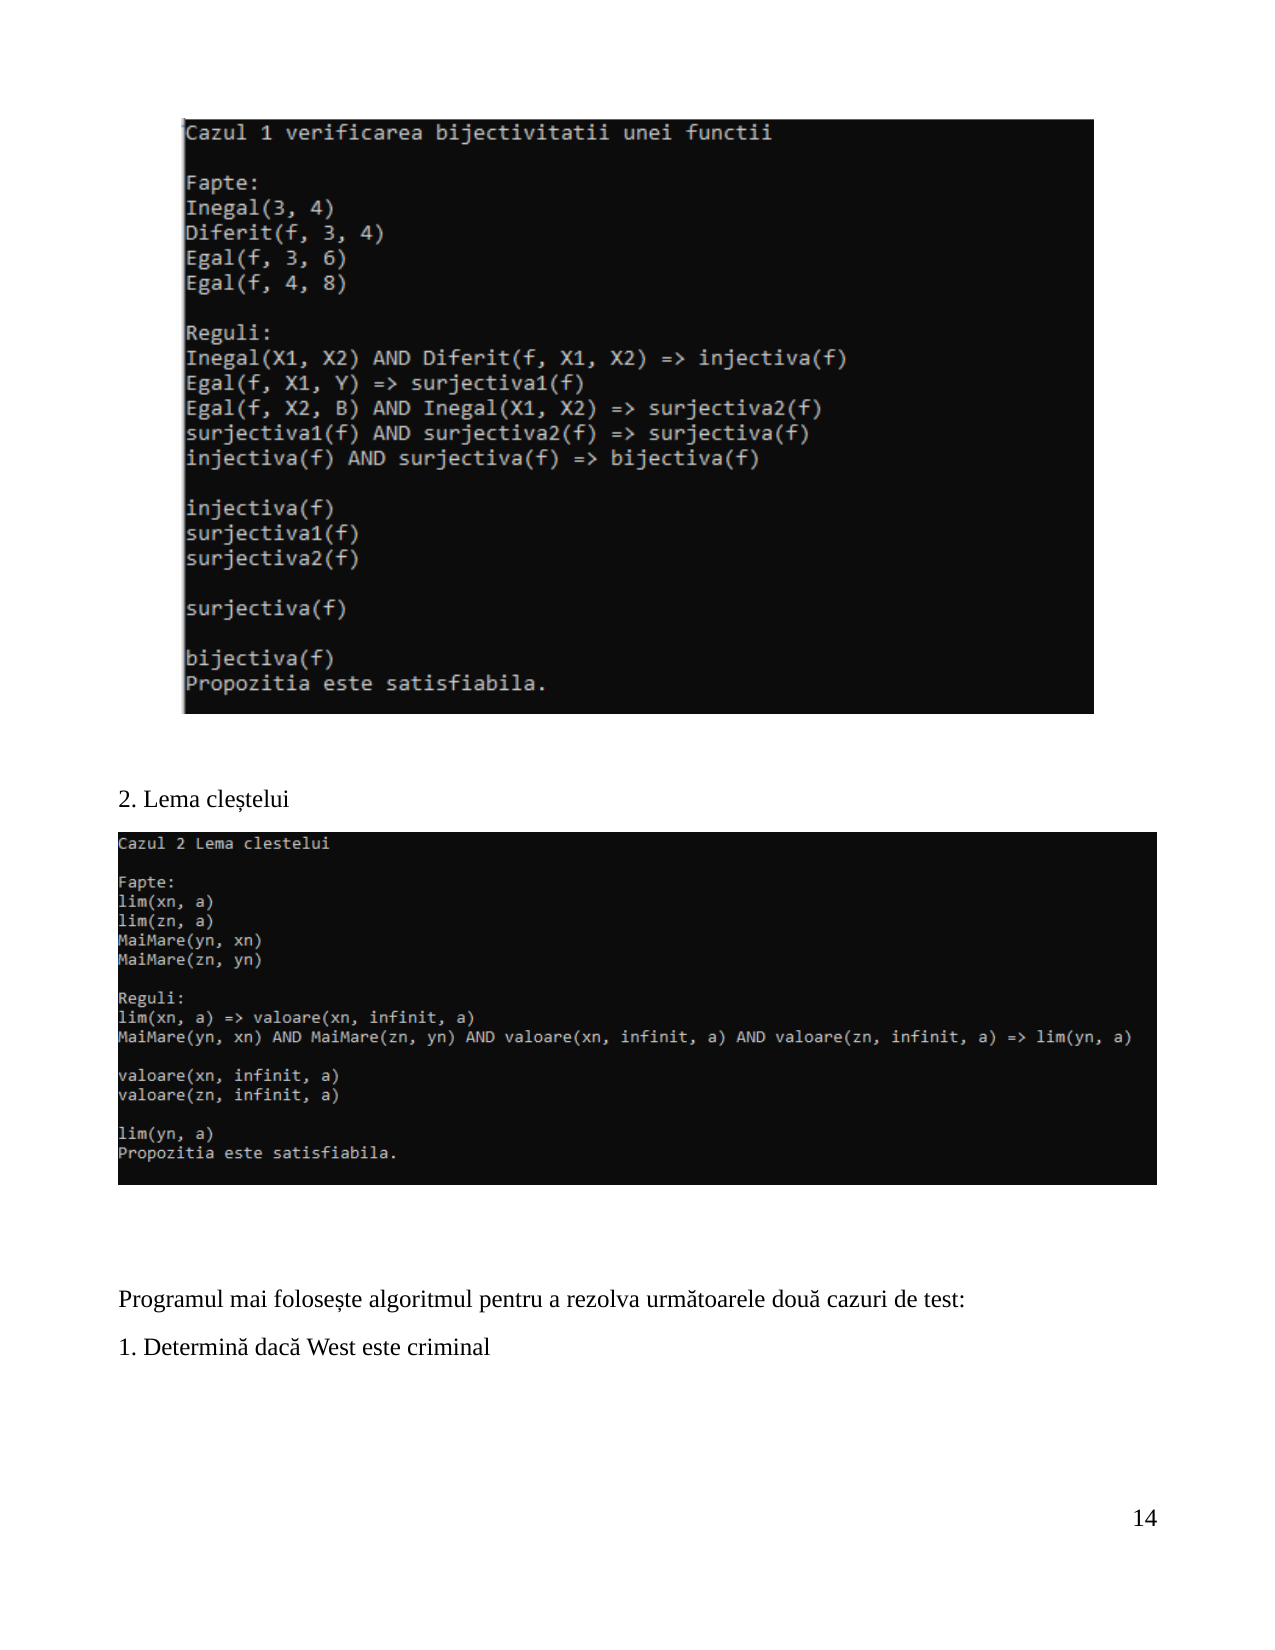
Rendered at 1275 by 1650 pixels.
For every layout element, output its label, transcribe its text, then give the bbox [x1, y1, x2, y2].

picture [118, 832, 1157, 1185]
text Programul mai folosește algoritmul pentru a rezolva următoarele două cazuri de test: [118, 1284, 1157, 1313]
picture [181, 118, 1094, 714]
text 1. Determină dacă West este criminal [118, 1332, 1157, 1361]
text 2. Lema cleștelui [118, 784, 1157, 813]
